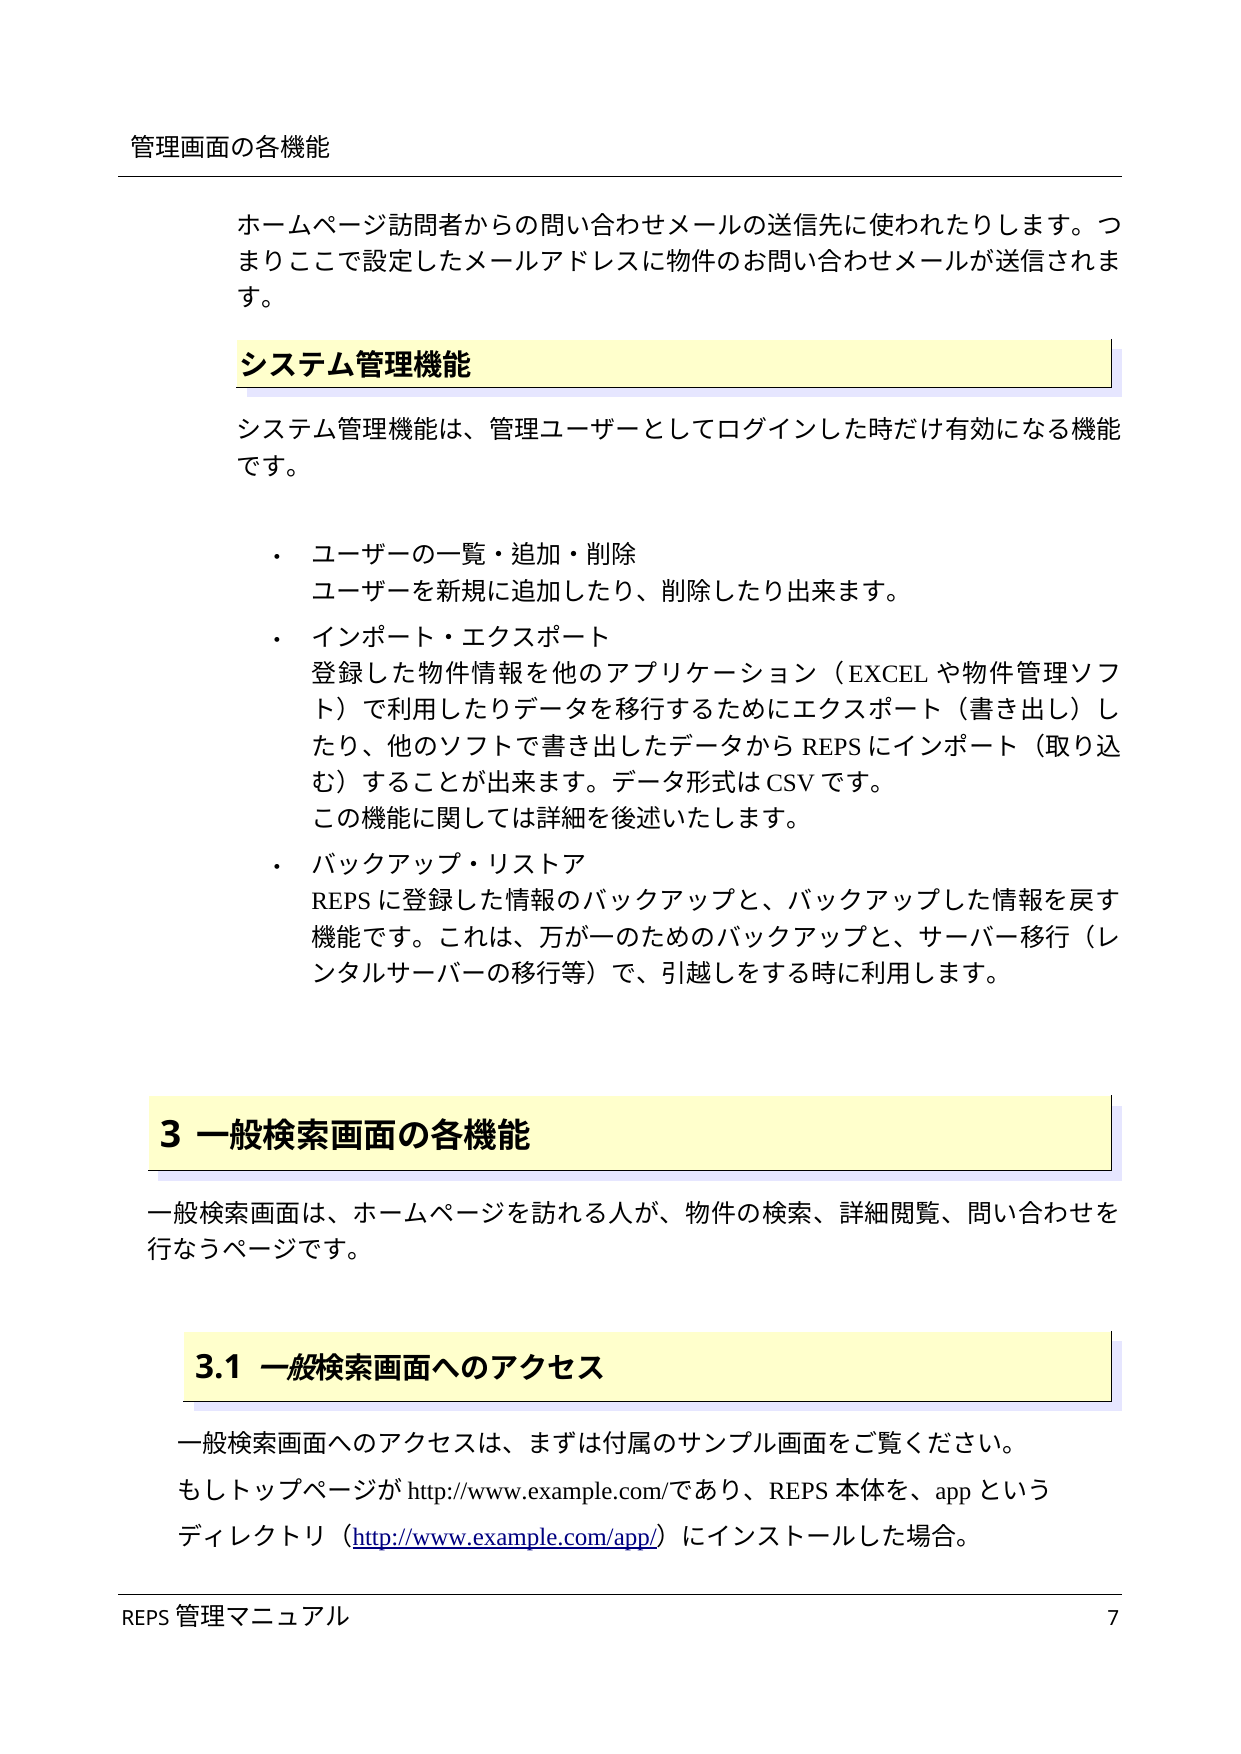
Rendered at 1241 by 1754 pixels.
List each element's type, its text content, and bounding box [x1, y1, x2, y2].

list バックアップ・リストア REPSに登録した情報のバックアップと、バックアップした情報を戻す機能です。これは、万が一のためのバックアップと、サーバー移行（レンタルサーバーの移行等）で、引越しをする時に利用します。 [274, 847, 1122, 989]
text 一般検索画面へのアクセスは、まずは付属のサンプル画面をご覧ください。 [177, 1424, 1122, 1460]
subtitle 一般検索画面の各機能 [149, 1096, 1111, 1170]
list ユーザーの一覧・追加・削除 ユーザーを新規に追加したり、削除したり出来ます。 [274, 535, 1122, 607]
subtitle システム管理機能 [237, 340, 1111, 387]
text システム管理機能は、管理ユーザーとしてログインした時だけ有効になる機能です。 [236, 410, 1122, 482]
list インポート・エクスポート 登録した物件情報を他のアプリケーション（EXCELや物件管理ソフト）で利用したりデータを移行するためにエクスポート（書き出し）したり、他のソフトで書き出したデータからREPSにインポート（取り込む）することが出来ます。データ形式はCSVです。 この機能に関しては詳細を後述いたします。 [274, 620, 1122, 834]
subtitle 一般検索画面へのアクセス [184, 1332, 1111, 1401]
text ディレクトリ（http://www.example.com/app/）にインストールした場合。 [177, 1519, 1122, 1553]
text 一般検索画面は、ホームページを訪れる人が、物件の検索、詳細閲覧、問い合わせを行なうページです。 [148, 1193, 1122, 1265]
text ホームページ訪問者からの問い合わせメールの送信先に使われたりします。つまりここで設定したメールアドレスに物件のお問い合わせメールが送信されます。 [236, 205, 1122, 314]
text もしトップページがhttp://www.example.com/であり、REPS 本体を、app という [177, 1473, 1122, 1507]
